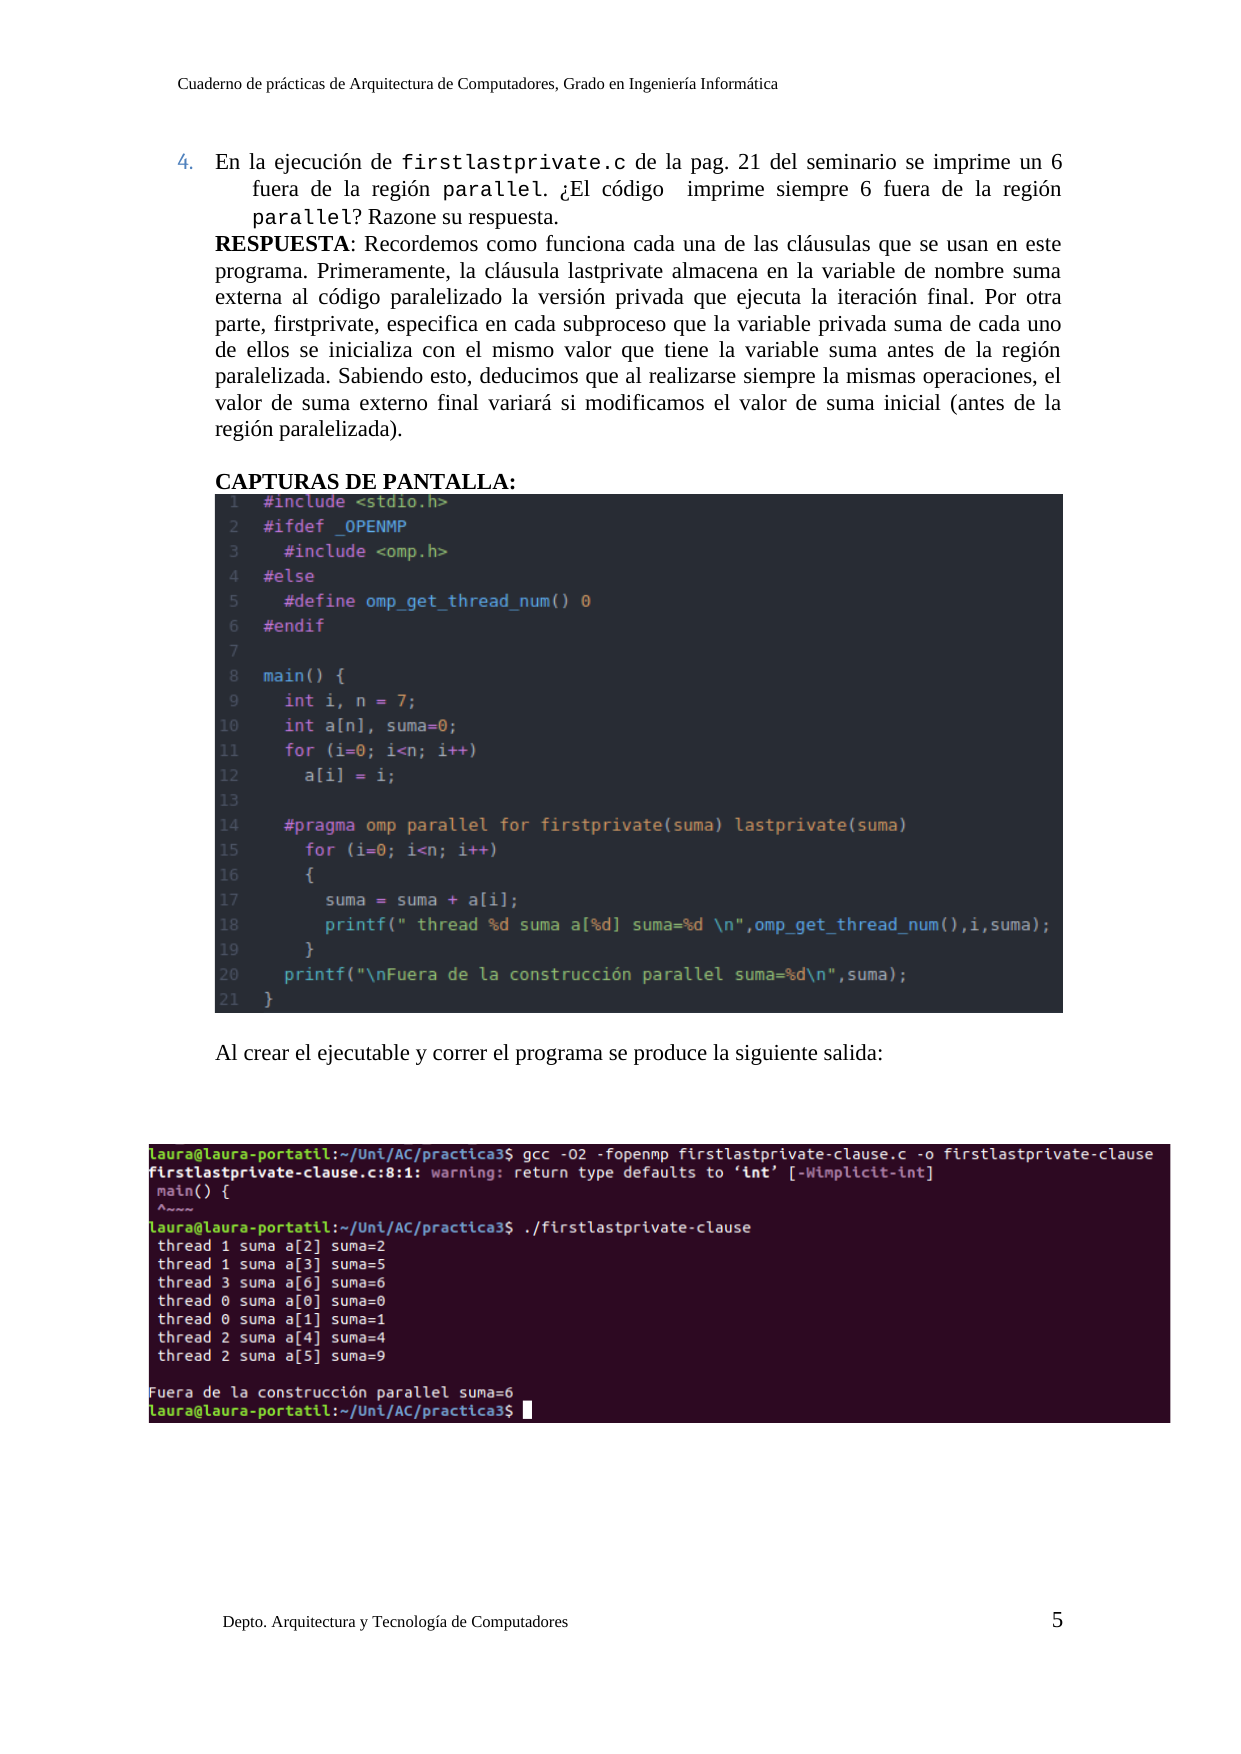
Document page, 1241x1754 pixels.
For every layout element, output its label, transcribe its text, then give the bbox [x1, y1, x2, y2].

list En la ejecución de firstlastprivate.c de la pag. 21 del seminario se imprime un 6 fuera de la región parallel. ¿El código imprime siempre 6 fuera de la región parallel? Razone su respuesta. [177, 148, 1063, 231]
text RESPUESTA: Recordemos como funciona cada una de las cláusulas que se usan en este programa. Primeramente, la cláusula lastprivate almacena en la variable de nombre suma externa al código paralelizado la versión privada que ejecuta la iteración final. Por otra parte, firstprivate, especifica en cada subproceso que la variable privada suma de cada uno de ellos se inicializa con el mismo valor que tiene la variable suma antes de la región paralelizada. Sabiendo esto, deducimos que al realizarse siempre la mismas operaciones, el valor de suma externo final variará si modificamos el valor de suma inicial (antes de la región paralelizada). [215, 231, 1063, 441]
picture [148, 1144, 1171, 1423]
text Al crear el ejecutable y correr el programa se produce la siguiente salida: [215, 1038, 1063, 1065]
picture [214, 494, 1063, 1013]
text CAPTURAS DE PANTALLA: [215, 468, 1063, 494]
